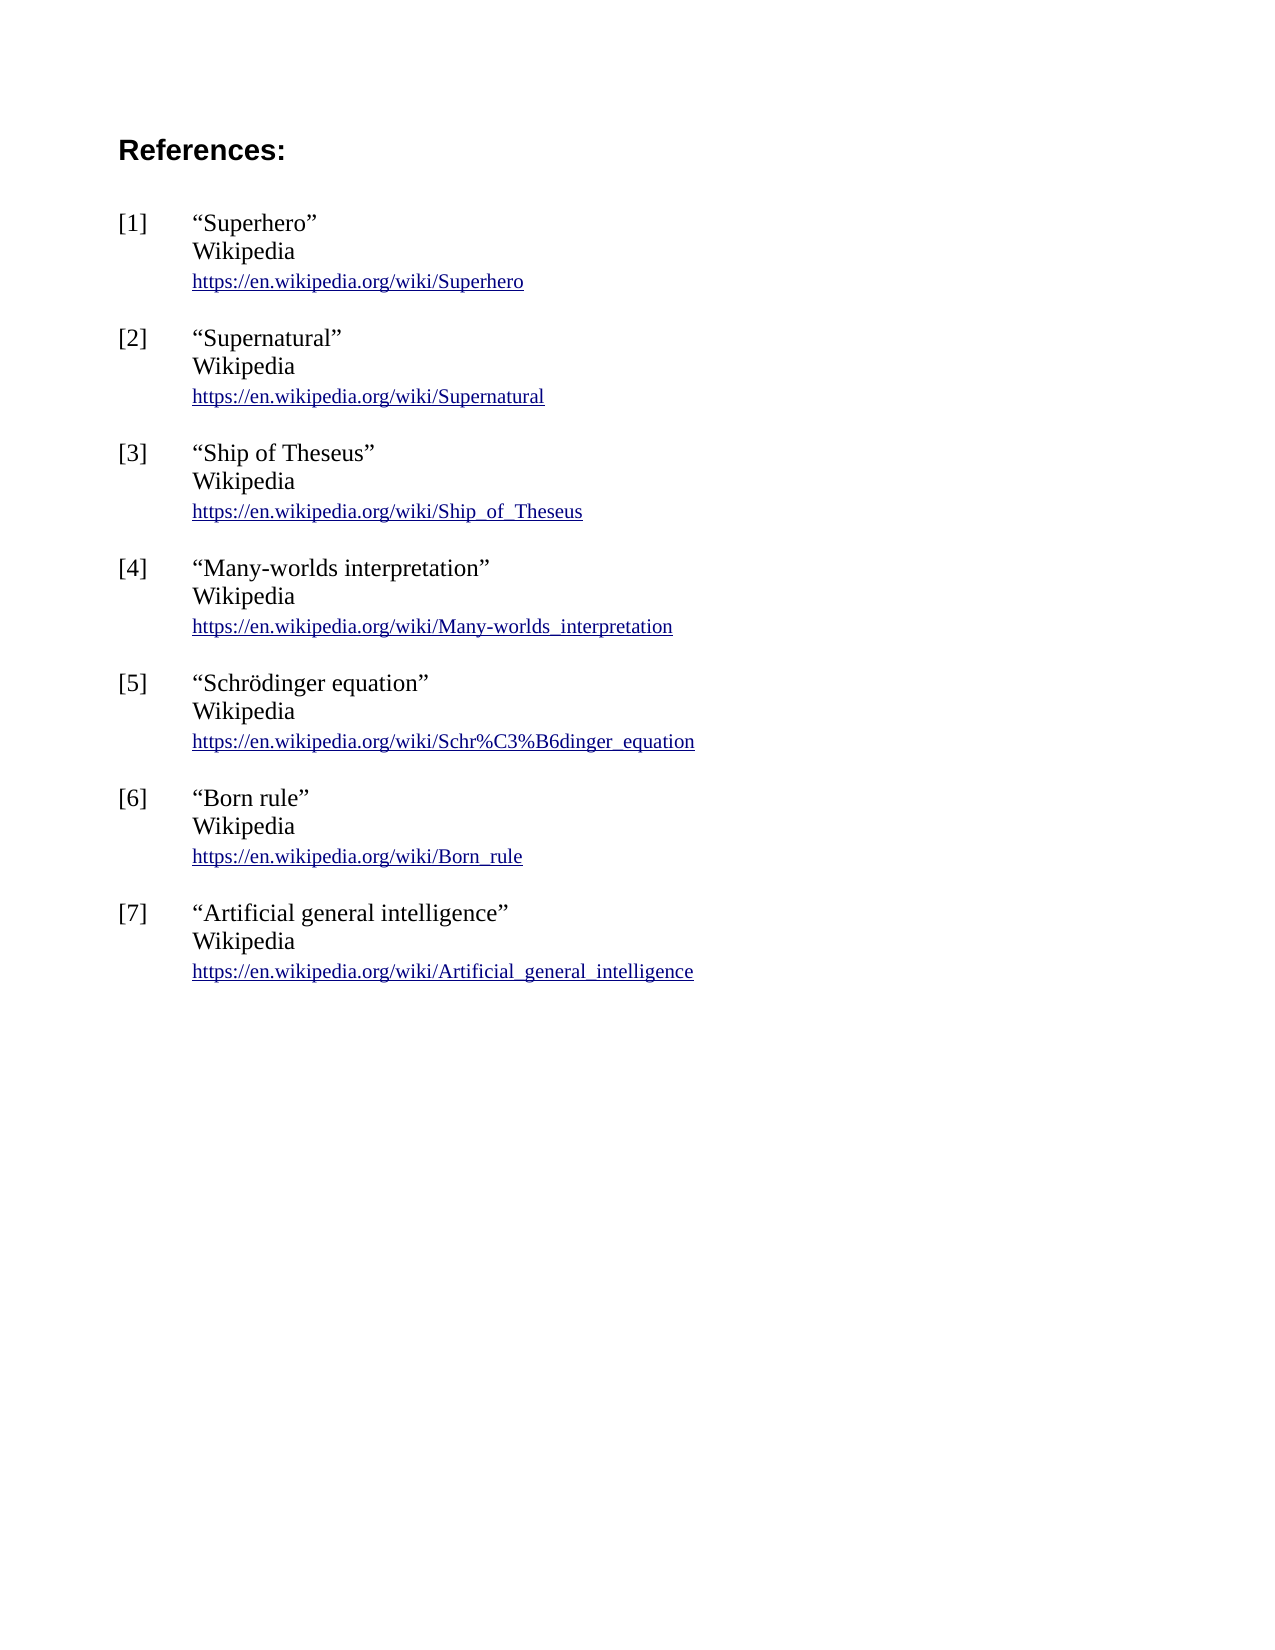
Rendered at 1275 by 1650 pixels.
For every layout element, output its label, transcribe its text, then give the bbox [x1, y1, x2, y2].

text Wikipedia [118, 466, 1157, 495]
text Wikipedia [118, 696, 1157, 725]
text [6] “Born rule” [118, 783, 1157, 811]
text https://en.wikipedia.org/wiki/Supernatural [118, 380, 1157, 409]
text Wikipedia [118, 351, 1157, 380]
text [5] “Schrödinger equation” [118, 668, 1157, 696]
text https://en.wikipedia.org/wiki/Born_rule [118, 840, 1157, 869]
text [2] “Supernatural” [118, 323, 1157, 351]
text https://en.wikipedia.org/wiki/Ship_of_Theseus [118, 495, 1157, 524]
subtitle References: [118, 133, 1157, 166]
text [1] “Superhero” [118, 208, 1157, 236]
text Wikipedia [118, 811, 1157, 840]
text Wikipedia [118, 926, 1157, 955]
text https://en.wikipedia.org/wiki/Schr%C3%B6dinger_equation [118, 725, 1157, 754]
text Wikipedia [118, 236, 1157, 265]
text Wikipedia [118, 581, 1157, 610]
text https://en.wikipedia.org/wiki/Many-worlds_interpretation [118, 610, 1157, 639]
text https://en.wikipedia.org/wiki/Artificial_general_intelligence [118, 955, 1157, 984]
text [7] “Artificial general intelligence” [118, 898, 1157, 926]
text https://en.wikipedia.org/wiki/Superhero [118, 265, 1157, 294]
text [3] “Ship of Theseus” [118, 438, 1157, 466]
text [4] “Many-worlds interpretation” [118, 553, 1157, 581]
